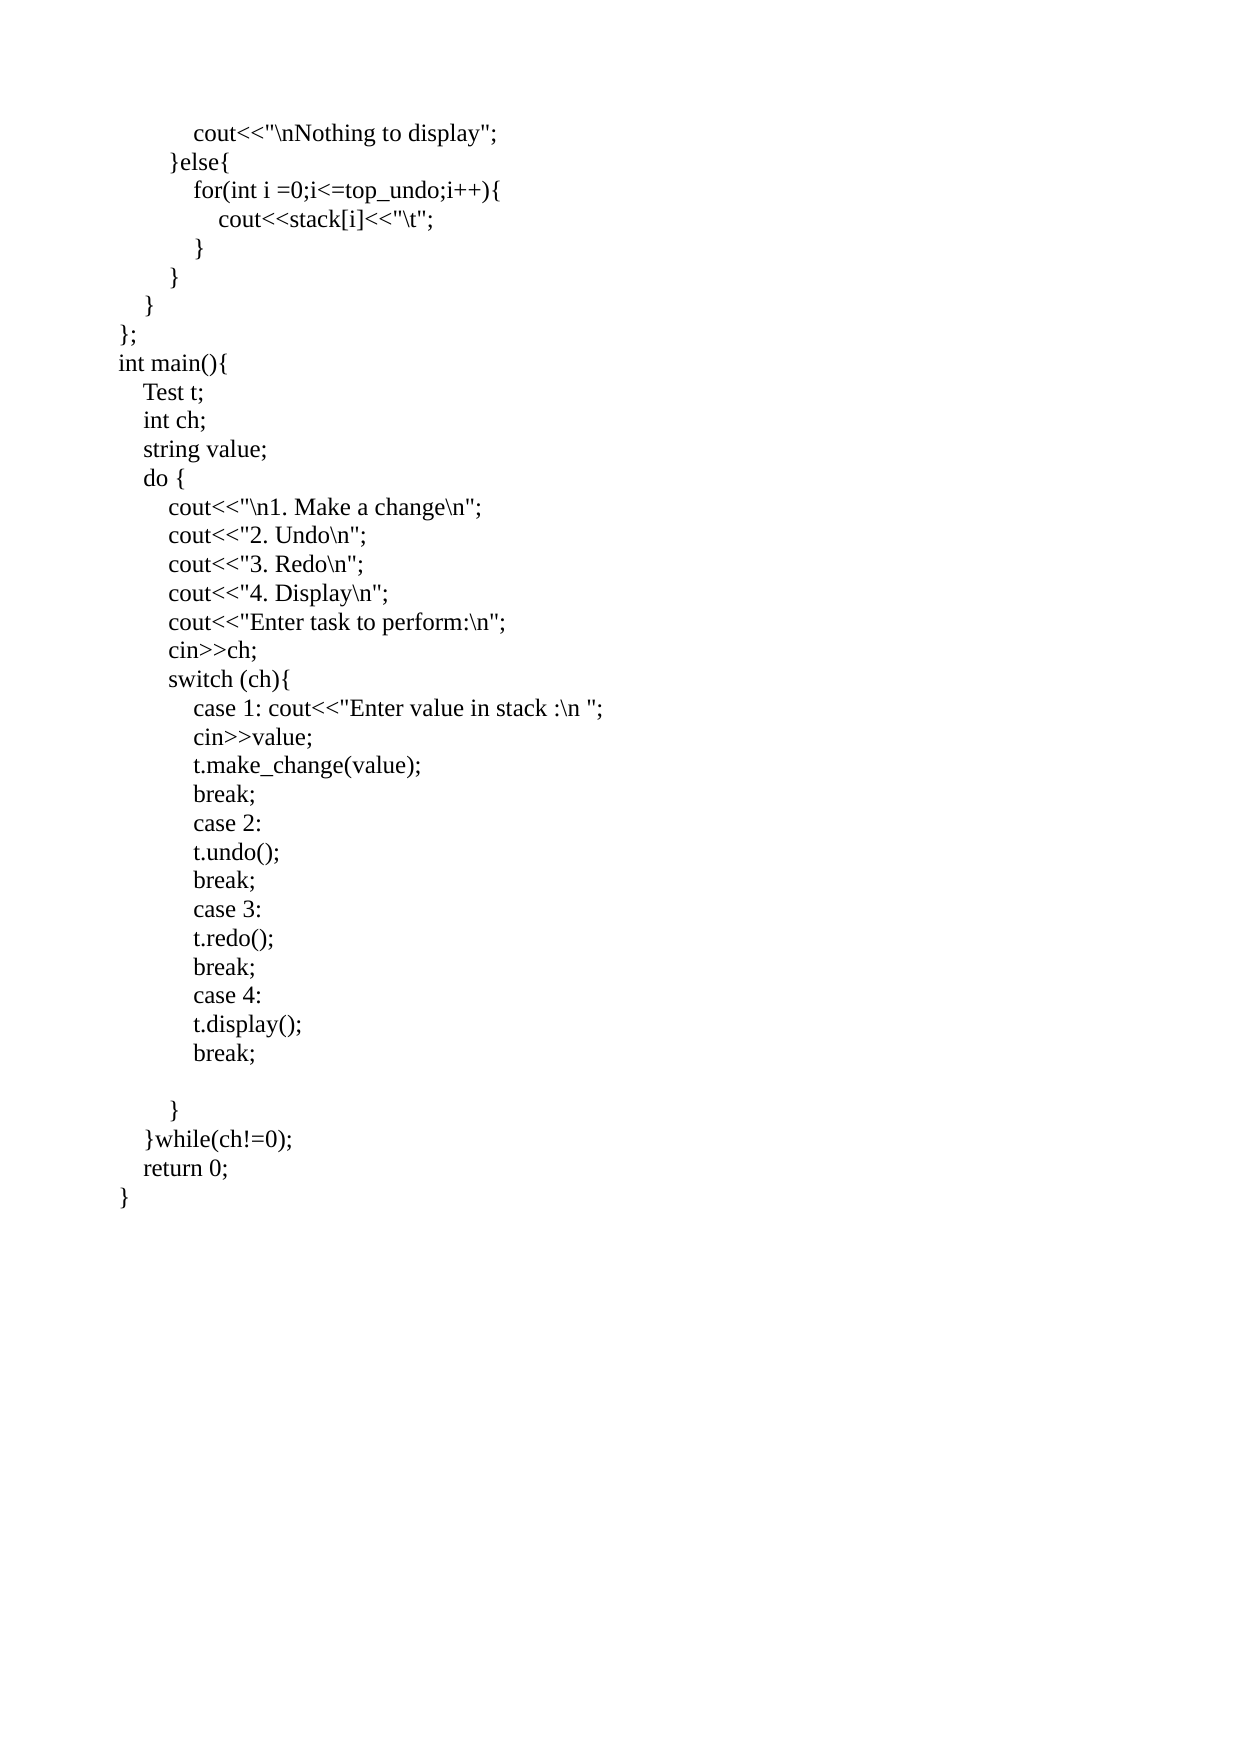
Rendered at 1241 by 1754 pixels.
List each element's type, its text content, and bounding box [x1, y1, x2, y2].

text }while(ch!=0); [118, 1124, 1122, 1153]
text int main(){ [118, 348, 1122, 377]
text t.make_change(value); [118, 751, 1122, 779]
text case 3: [118, 894, 1122, 923]
text }else{ [118, 147, 1122, 176]
text case 1: cout<<"Enter value in stack :\n "; [118, 693, 1122, 722]
text break; [118, 779, 1122, 808]
text break; [118, 1038, 1122, 1067]
text t.undo(); [118, 837, 1122, 866]
text int ch; [118, 406, 1122, 434]
text cin>>ch; [118, 636, 1122, 664]
text return 0; [118, 1153, 1122, 1182]
text do { [118, 463, 1122, 492]
text break; [118, 952, 1122, 981]
text case 4: [118, 981, 1122, 1009]
text for(int i =0;i<=top_undo;i++){ [118, 176, 1122, 204]
text cout<<"\nNothing to display"; [118, 118, 1122, 147]
text t.redo(); [118, 923, 1122, 952]
text cout<<"Enter task to perform:\n"; [118, 607, 1122, 636]
text } [118, 1182, 1122, 1211]
text } [118, 233, 1122, 262]
text cin>>value; [118, 722, 1122, 751]
text t.display(); [118, 1009, 1122, 1038]
text cout<<"2. Undo\n"; [118, 521, 1122, 549]
text cout<<"\n1. Make a change\n"; [118, 492, 1122, 521]
text } [118, 291, 1122, 319]
text Test t; [118, 377, 1122, 406]
text switch (ch){ [118, 664, 1122, 693]
text cout<<"3. Redo\n"; [118, 549, 1122, 578]
text }; [118, 319, 1122, 348]
text cout<<"4. Display\n"; [118, 578, 1122, 607]
text string value; [118, 434, 1122, 463]
text break; [118, 866, 1122, 894]
text } [118, 1096, 1122, 1124]
text case 2: [118, 808, 1122, 837]
text cout<<stack[i]<<"\t"; [118, 204, 1122, 233]
text } [118, 262, 1122, 291]
